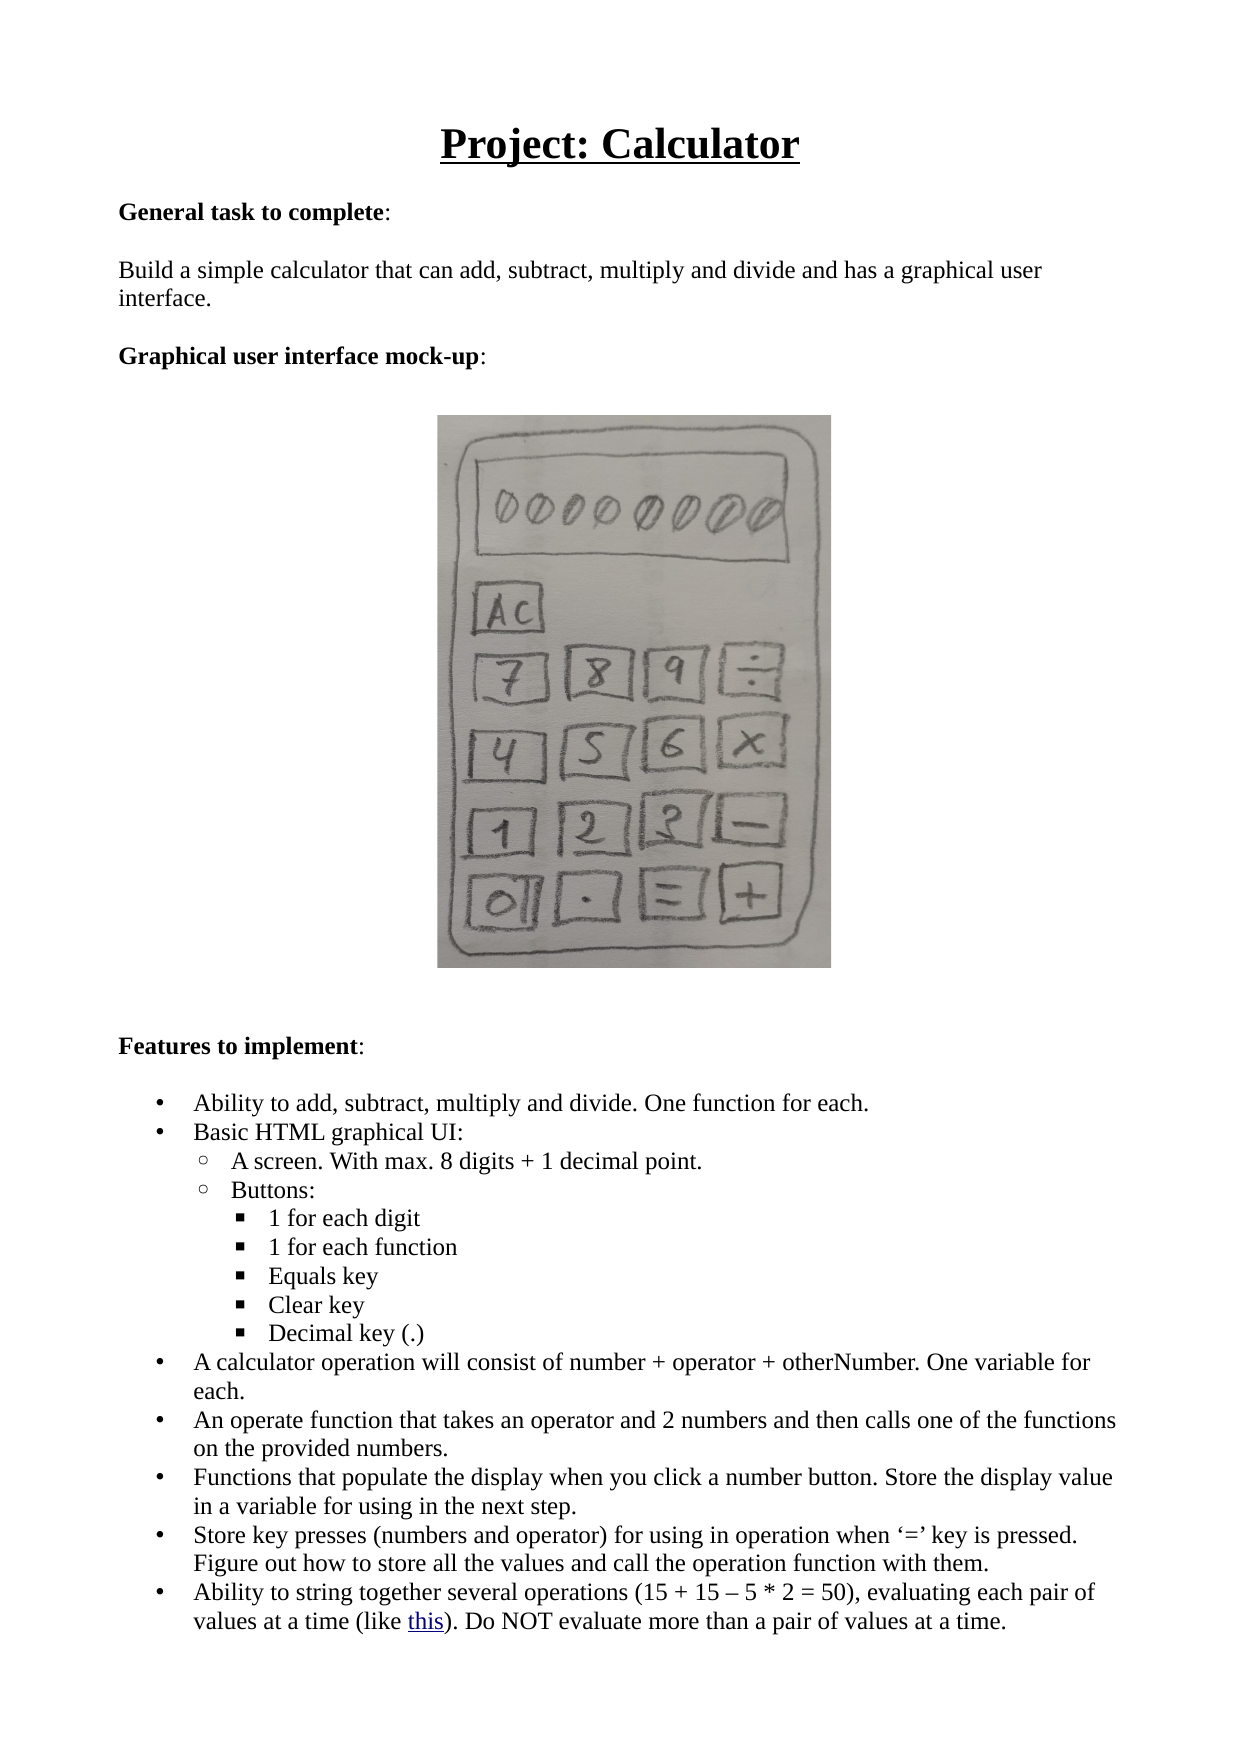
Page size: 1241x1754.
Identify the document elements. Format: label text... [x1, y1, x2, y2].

text Graphical user interface mock-up: [118, 341, 1122, 370]
list Clear key [231, 1290, 1122, 1318]
text Build a simple calculator that can add, subtract, multiply and divide and has a graphical user interface. [118, 255, 1122, 312]
list Ability to string together several operations (15 + 15 – 5 * 2 = 50), evaluating each pair of values at a time (like this). Do NOT evaluate more than a pair of values at a time. [156, 1577, 1122, 1635]
text Features to implement: [118, 1031, 1122, 1060]
picture [437, 415, 832, 968]
list A screen. With max. 8 digits + 1 decimal point. [193, 1146, 1122, 1175]
text Project: Calculator [118, 118, 1122, 168]
list 1 for each digit [231, 1203, 1122, 1232]
list Decimal key (.) [231, 1318, 1122, 1347]
text General task to complete: [118, 197, 1122, 226]
list Functions that populate the display when you click a number button. Store the display value in a variable for using in the next step. [156, 1462, 1122, 1520]
list Equals key [231, 1261, 1122, 1290]
list Store key presses (numbers and operator) for using in operation when ‘=’ key is pressed. Figure out how to store all the values and call the operation function with them. [156, 1520, 1122, 1577]
list An operate function that takes an operator and 2 numbers and then calls one of the functions on the provided numbers. [156, 1405, 1122, 1462]
list Buttons: [193, 1175, 1122, 1203]
list A calculator operation will consist of number + operator + otherNumber. One variable for each. [156, 1347, 1122, 1405]
list 1 for each function [231, 1232, 1122, 1261]
list Ability to add, subtract, multiply and divide. One function for each. [156, 1088, 1122, 1117]
list Basic HTML graphical UI: [156, 1117, 1122, 1146]
